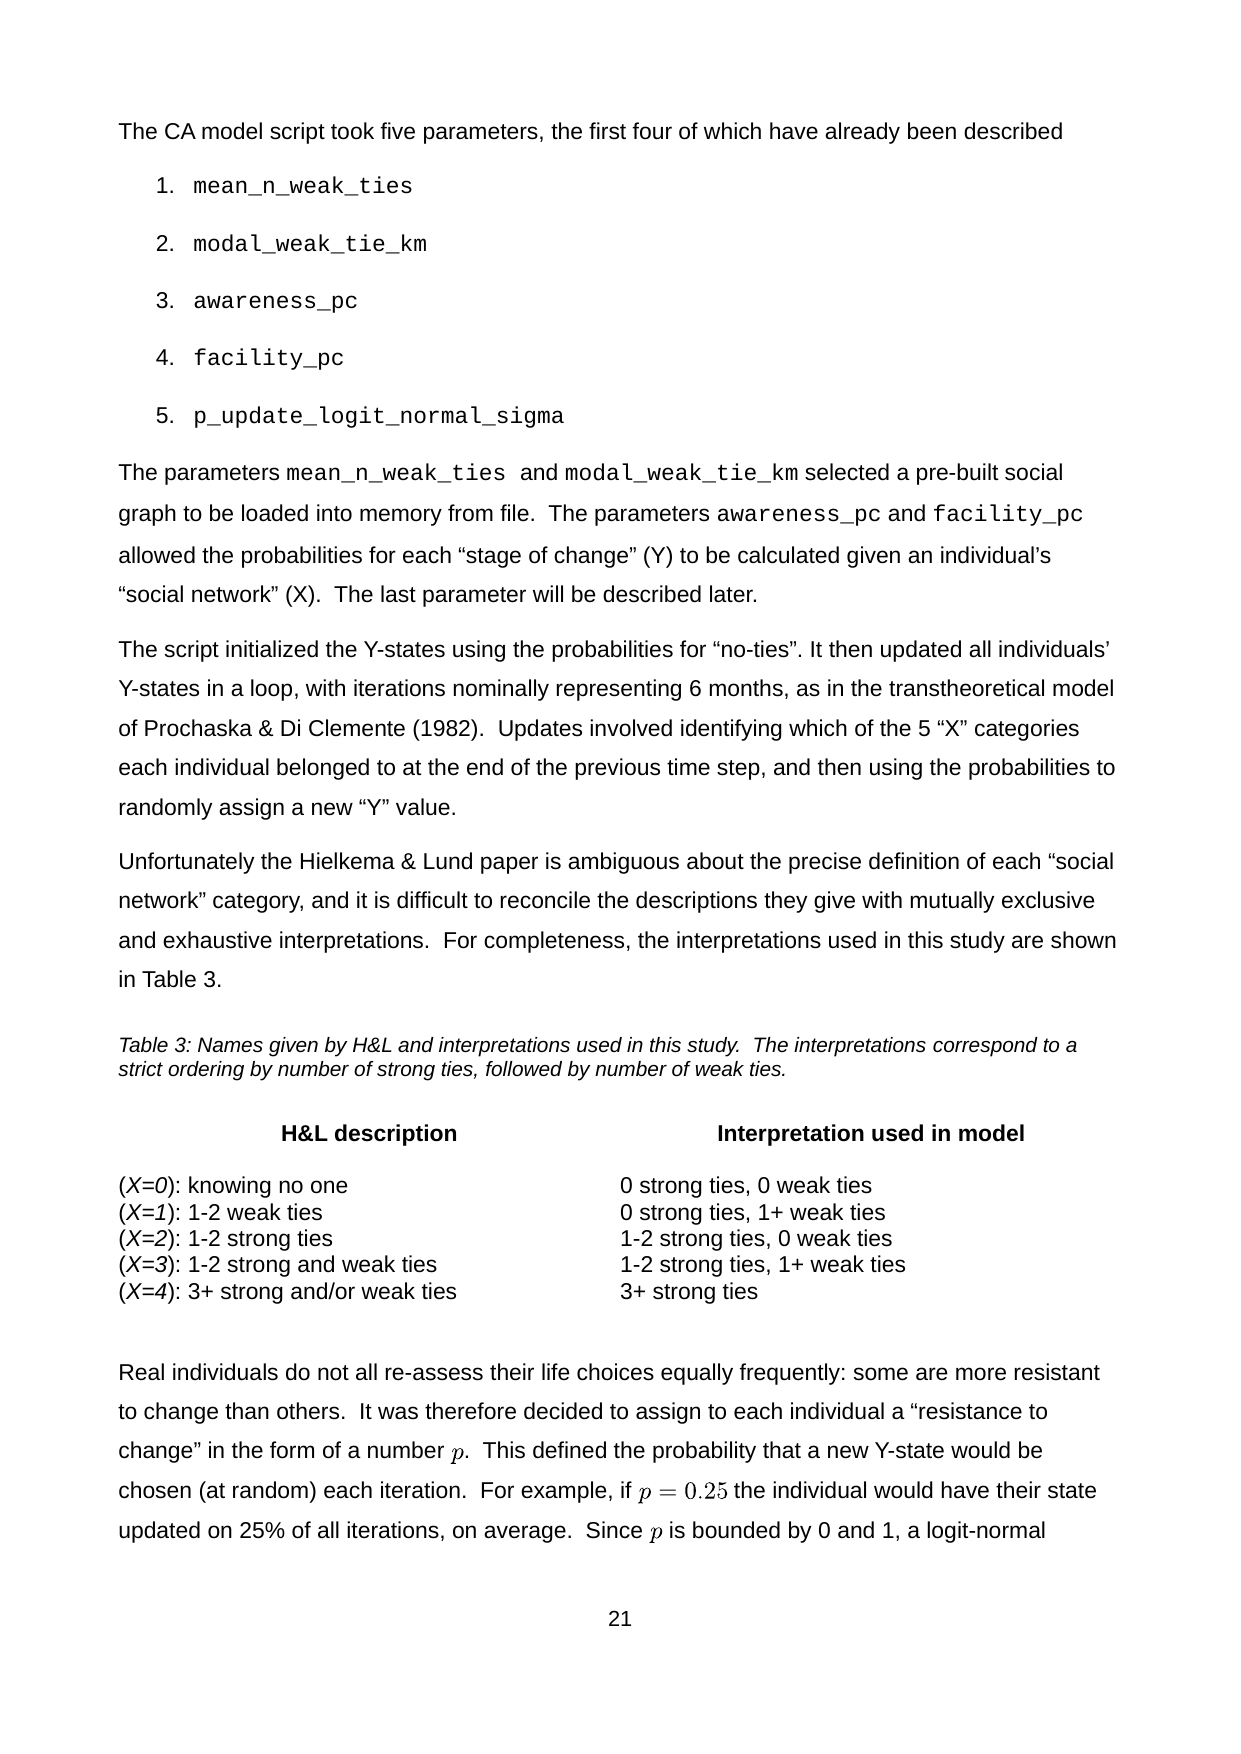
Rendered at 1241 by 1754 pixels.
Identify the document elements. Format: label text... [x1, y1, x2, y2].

list mean_n_weak_ties [156, 172, 1122, 201]
text Real individuals do not all re-assess their life choices equally frequently: some are more resistant to change than others. It was therefore decided to assign to each individual a “resistance to change” in the form of a number . This defined the probability that a new Y-state would be chosen (at random) each iteration. For example, if the individual would have their state updated on 25% of all iterations, on average. Since is bounded by 0 and 1, a logit-normal [118, 1358, 1122, 1543]
text Table 3: Names given by H&L and interpretations used in this study. The interpretations correspond to a strict ordering by number of strong ties, followed by number of weak ties. [118, 1033, 1122, 1081]
table_cell 1-2 strong ties, 1+ weak ties [620, 1251, 1122, 1278]
list modal_weak_tie_km [156, 230, 1122, 258]
text The CA model script took five parameters, the first four of which have already been described [118, 118, 1122, 144]
text The parameters mean_n_weak_ties and modal_weak_tie_km selected a pre-built social graph to be loaded into memory from file. The parameters awareness_pc and facility_pc allowed the probabilities for each “stage of change” (Y) to be calculated given an individual’s “social network” (X). The last parameter will be described later. [118, 459, 1122, 608]
table_cell (X=4): 3+ strong and/or weak ties [118, 1278, 620, 1304]
list facility_pc [156, 344, 1122, 373]
list awareness_pc [156, 287, 1122, 315]
table_cell (X=3): 1-2 strong and weak ties [118, 1251, 620, 1278]
table_cell (X=2): 1-2 strong ties [118, 1225, 620, 1251]
text The script initialized the Y-states using the probabilities for “no-ties”. It then updated all individuals’ Y-states in a loop, with iterations nominally representing 6 months, as in the transtheoretical model of Prochaska & Di Clemente (1982). Updates involved identifying which of the 5 “X” categories each individual belonged to at the end of the previous time step, and then using the probabilities to randomly assign a new “Y” value. [118, 636, 1122, 820]
table_header H&L description [118, 1093, 620, 1172]
table_cell (X=1): 1-2 weak ties [118, 1199, 620, 1225]
text Unfortunately the Hielkema & Lund paper is ambiguous about the precise definition of each “social network” category, and it is difficult to reconcile the descriptions they give with mutually exclusive and exhaustive interpretations. For completeness, the interpretations used in this study are shown in Table 3. [118, 848, 1122, 992]
table_cell 3+ strong ties [620, 1278, 1122, 1304]
table_cell 0 strong ties, 1+ weak ties [620, 1199, 1122, 1225]
table_cell 1-2 strong ties, 0 weak ties [620, 1225, 1122, 1251]
list p_update_logit_normal_sigma [156, 402, 1122, 430]
table_cell (X=0): knowing no one [118, 1173, 620, 1199]
table_header Interpretation used in model [620, 1093, 1122, 1172]
table_cell 0 strong ties, 0 weak ties [620, 1173, 1122, 1199]
